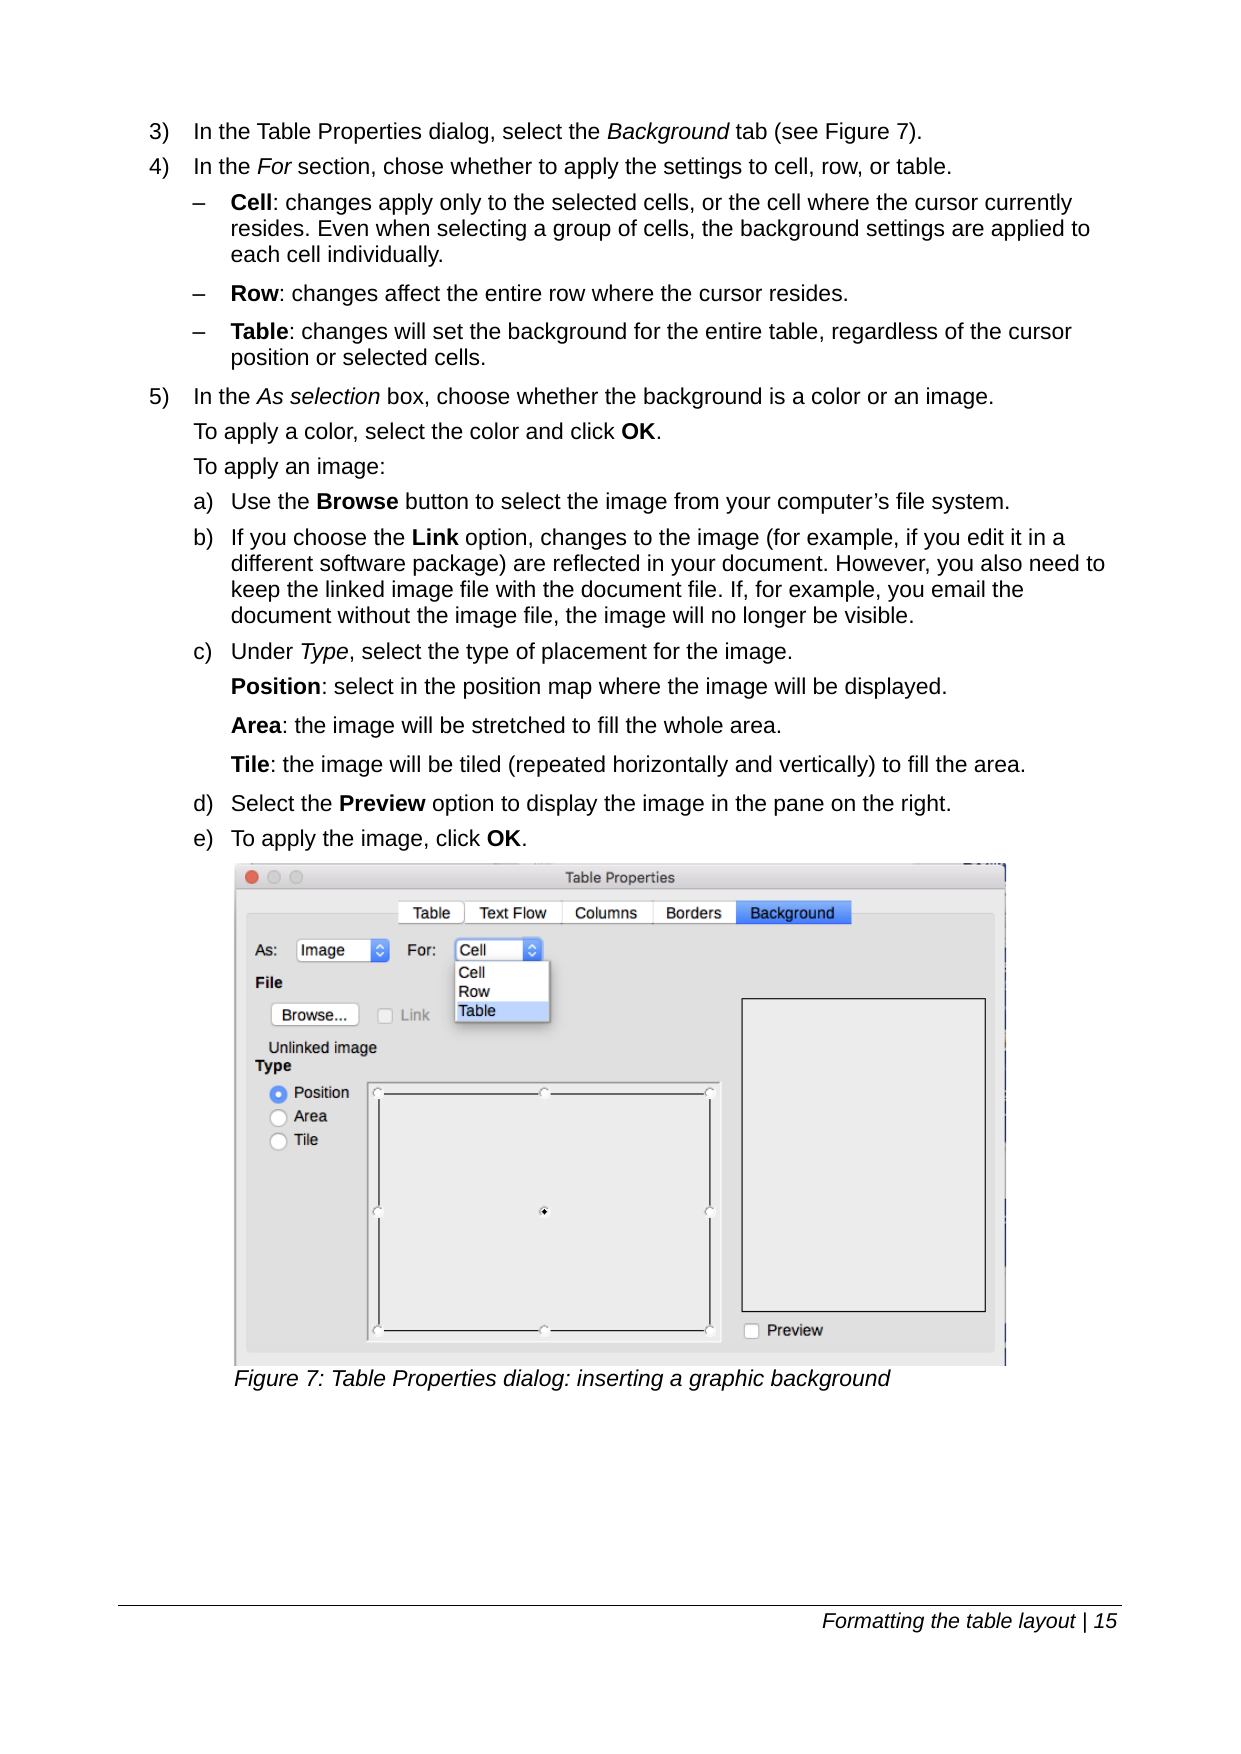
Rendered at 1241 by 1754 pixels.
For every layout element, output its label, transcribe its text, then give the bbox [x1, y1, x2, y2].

list Use the Browse button to select the image from your computer’s file system. [193, 488, 1122, 514]
list Cell: changes apply only to the selected cells, or the cell where the cursor currently resides. Even when selecting a group of cells, the background settings are applied to each cell individually. [192, 188, 1122, 268]
list To apply an image: [193, 453, 1122, 479]
list Tile: the image will be tiled (repeated horizontally and vertically) to fill the area. [193, 751, 1122, 777]
list In the For section, chose whether to apply the settings to cell, row, or table. [169, 153, 1122, 180]
list Area: the image will be stretched to fill the whole area. [193, 712, 1122, 738]
list To apply the image, click OK. [193, 825, 1122, 851]
list Select the Preview option to display the image in the pane on the right. [193, 789, 1122, 816]
list Table: changes will set the background for the entire table, regardless of the cursor position or selected cells. [192, 318, 1122, 371]
list To apply a color, select the color and click OK. [193, 418, 1122, 444]
text Figure 7: Table Properties dialog: inserting a graphic background [234, 1366, 1006, 1391]
list Under Type, select the type of placement for the image. [193, 638, 1122, 664]
list Position: select in the position map where the image will be displayed. [193, 673, 1122, 699]
list In the Table Properties dialog, select the Background tab (see Figure 7). [169, 118, 1122, 144]
list If you choose the Link option, changes to the image (for example, if you edit it in a different software package) are reflected in your document. However, you also need to keep the linked image file with the document file. If, for example, you email the document without the image file, the image will no longer be visible. [193, 523, 1122, 629]
picture [233, 863, 1007, 1366]
list Row: changes affect the entire row where the cursor resides. [192, 279, 1122, 306]
list In the As selection box, choose whether the background is a color or an image. [169, 383, 1122, 409]
